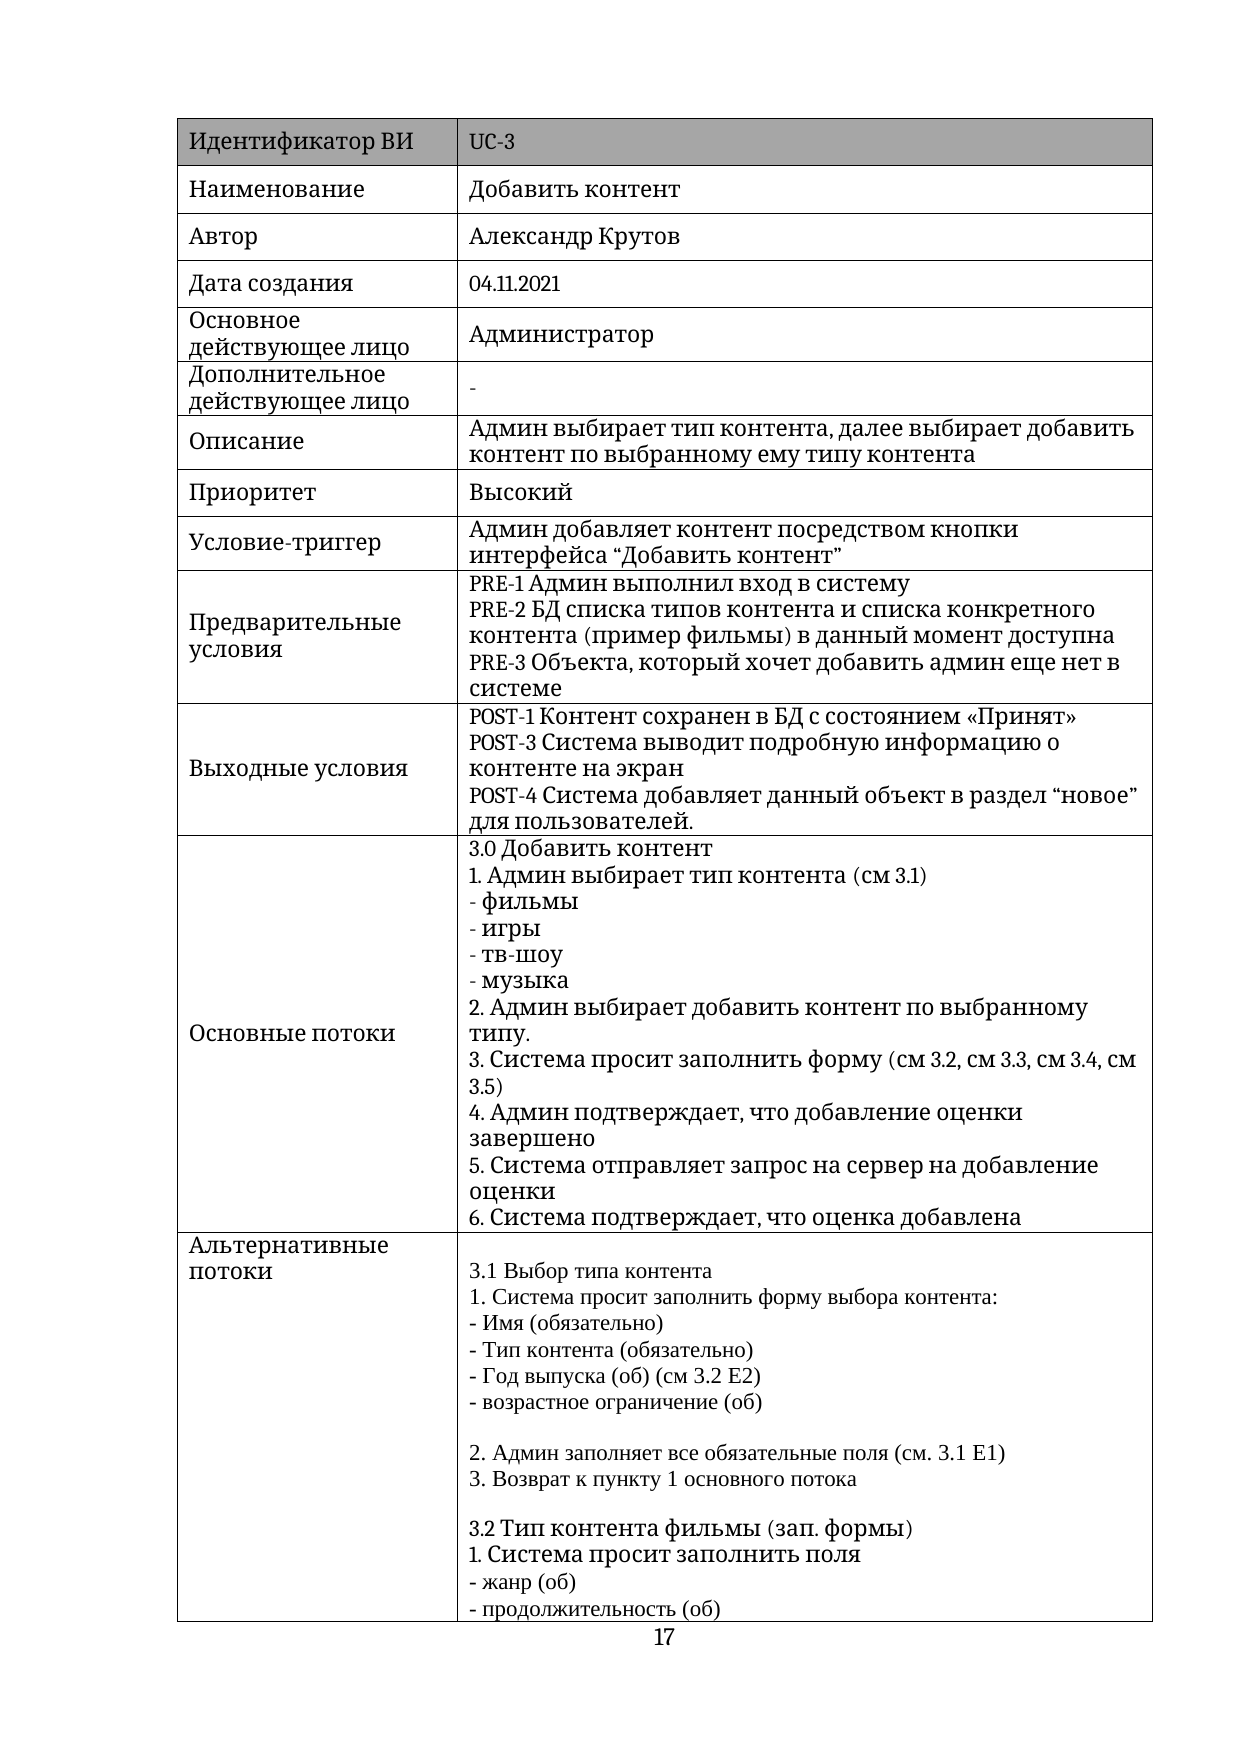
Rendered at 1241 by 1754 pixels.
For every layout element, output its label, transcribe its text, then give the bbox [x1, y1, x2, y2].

table_cell Наименование [178, 166, 457, 213]
table_cell Основные потоки [178, 836, 457, 1232]
table_cell Добавить контент [458, 166, 1152, 213]
table_cell 3.0 Добавить контент 1. Админ выбирает тип контента (см 3.1) - фильмы - игры - тв-шоу - музыка 2. Админ выбирает добавить контент по выбранному типу. 3. Система просит заполнить форму (см 3.2, см 3.3, см 3.4, см 3.5) 4. Админ подтверждает, что добавление оценки завершено 5. Система отправляет запрос на сервер на добавление оценки 6. Система подтверждает, что оценка добавлена [458, 836, 1152, 1232]
table_cell Выходные условия [178, 704, 457, 835]
table_cell Админ добавляет контент посредством кнопки интерфейса “Добавить контент” [458, 517, 1152, 569]
table_cell Дата создания [178, 261, 457, 307]
table_cell POST-1 Контент сохранен в БД с состоянием «Принят» POST-3 Система выводит подробную информацию о контенте на экран POST-4 Система добавляет данный объект в раздел “новое” для пользователей. [458, 704, 1152, 835]
table_cell Описание [178, 416, 457, 468]
table_header Идентификатор ВИ [178, 119, 457, 165]
table_cell Основное действующее лицо [178, 308, 457, 361]
table_cell Приоритет [178, 470, 457, 516]
table_cell Высокий [458, 470, 1152, 516]
table_cell Предварительные условия [178, 571, 457, 702]
table_cell Альтернативные потоки [178, 1233, 457, 1621]
table_header UC-3 [458, 119, 1152, 165]
table_cell Автор [178, 214, 457, 260]
table_cell Администратор [458, 308, 1152, 361]
table_cell - [458, 362, 1152, 415]
table_cell Дополнительное действующее лицо [178, 362, 457, 415]
table_cell 04.11.2021 [458, 261, 1152, 307]
table_cell Админ выбирает тип контента, далее выбирает добавить контент по выбранному ему типу контента [458, 416, 1152, 468]
table_cell 3.1 Выбор типа контента 1. Система просит заполнить форму выбора контента: - Имя (обязательно) - Тип контента (обязательно) - Год выпуска (об) (см 3.2 Е2) - возрастное ограничение (об) 2. Админ заполняет все обязательные поля (см. 3.1 Е1) 3. Возврат к пункту 1 основного потока 3.2 Тип контента фильмы (зап. формы) 1. Система просит заполнить поля - жанр (об) - продолжительность (об) [458, 1233, 1152, 1621]
table_cell Александр Крутов [458, 214, 1152, 260]
table_cell Условие-триггер [178, 517, 457, 569]
table_cell PRE-1 Админ выполнил вход в систему PRE-2 БД списка типов контента и списка конкретного контента (пример фильмы) в данный момент доступна PRE-3 Объекта, который хочет добавить админ еще нет в системе [458, 571, 1152, 702]
